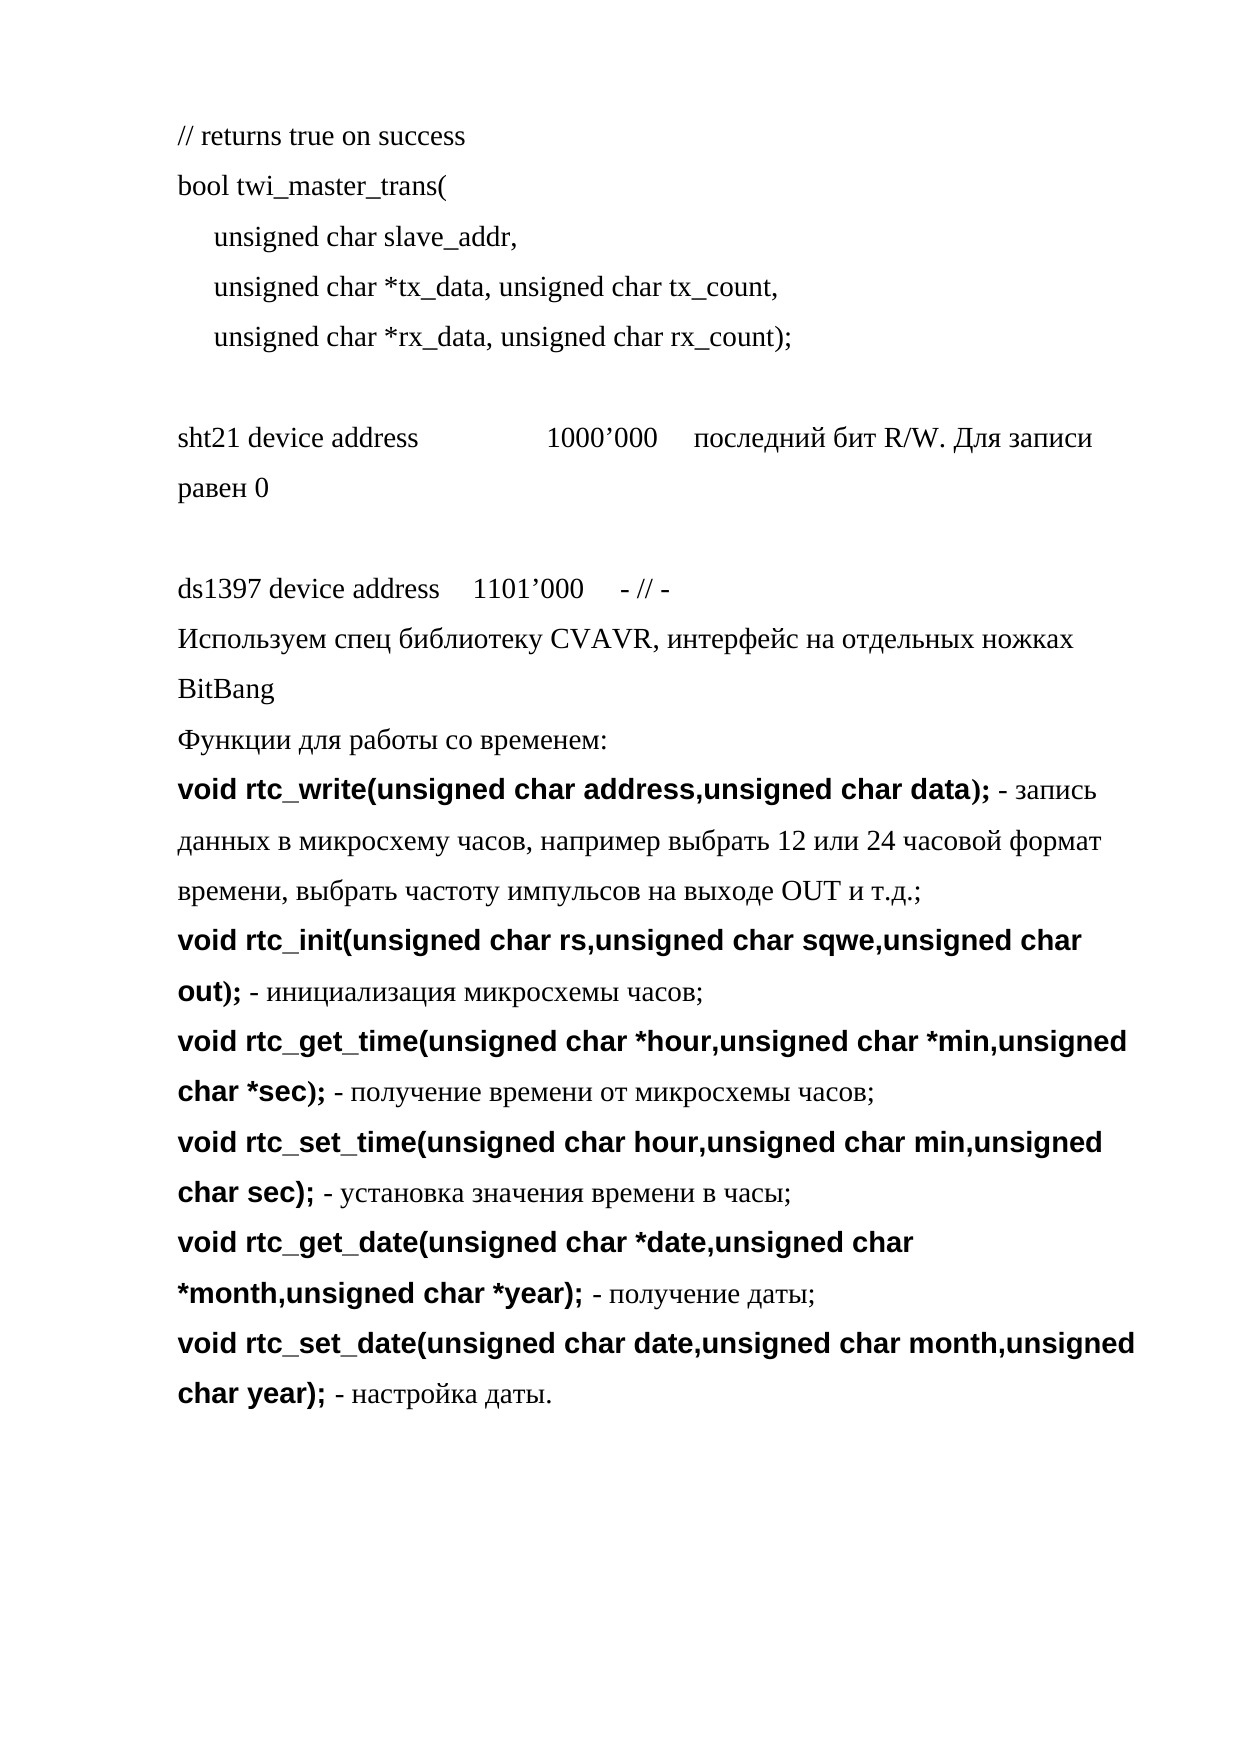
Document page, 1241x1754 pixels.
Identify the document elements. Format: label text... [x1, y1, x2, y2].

text unsigned char *tx_data, unsigned char tx_count, [177, 269, 1152, 303]
text Функции для работы со временем: void rtc_write(unsigned char address,unsigned char data); - запись данных в микросхему часов, например выбрать 12 или 24 часовой формат времени, выбрать частоту импульсов на выходе OUT и т.д.; void rtc_init(unsigned char rs,unsigned char sqwe,unsigned char out); - инициализация микросхемы часов; void rtc_get_time(unsigned char *hour,unsigned char *min,unsigned char *sec); - получение времени от микросхемы часов; void rtc_set_time(unsigned char hour,unsigned char min,unsigned char sec); - установка значения времени в часы; void rtc_get_date(unsigned char *date,unsigned char *month,unsigned char *year); - получение даты; void rtc_set_date(unsigned char date,unsigned char month,unsigned char year); - настройка даты. [177, 722, 1152, 1410]
text ds1397 device address 1101’000 - // - [177, 571, 1152, 604]
text unsigned char *rx_data, unsigned char rx_count); [177, 319, 1152, 353]
text sht21 device address 1000’000 последний бит R/W. Для записи равен 0 [177, 420, 1152, 504]
text Используем спец библиотеку CVAVR, интерфейс на отдельных ножках BitBang [177, 621, 1152, 705]
text unsigned char slave_addr, [177, 219, 1152, 252]
text bool twi_master_trans( [177, 168, 1152, 202]
text // returns true on success [177, 118, 1152, 152]
